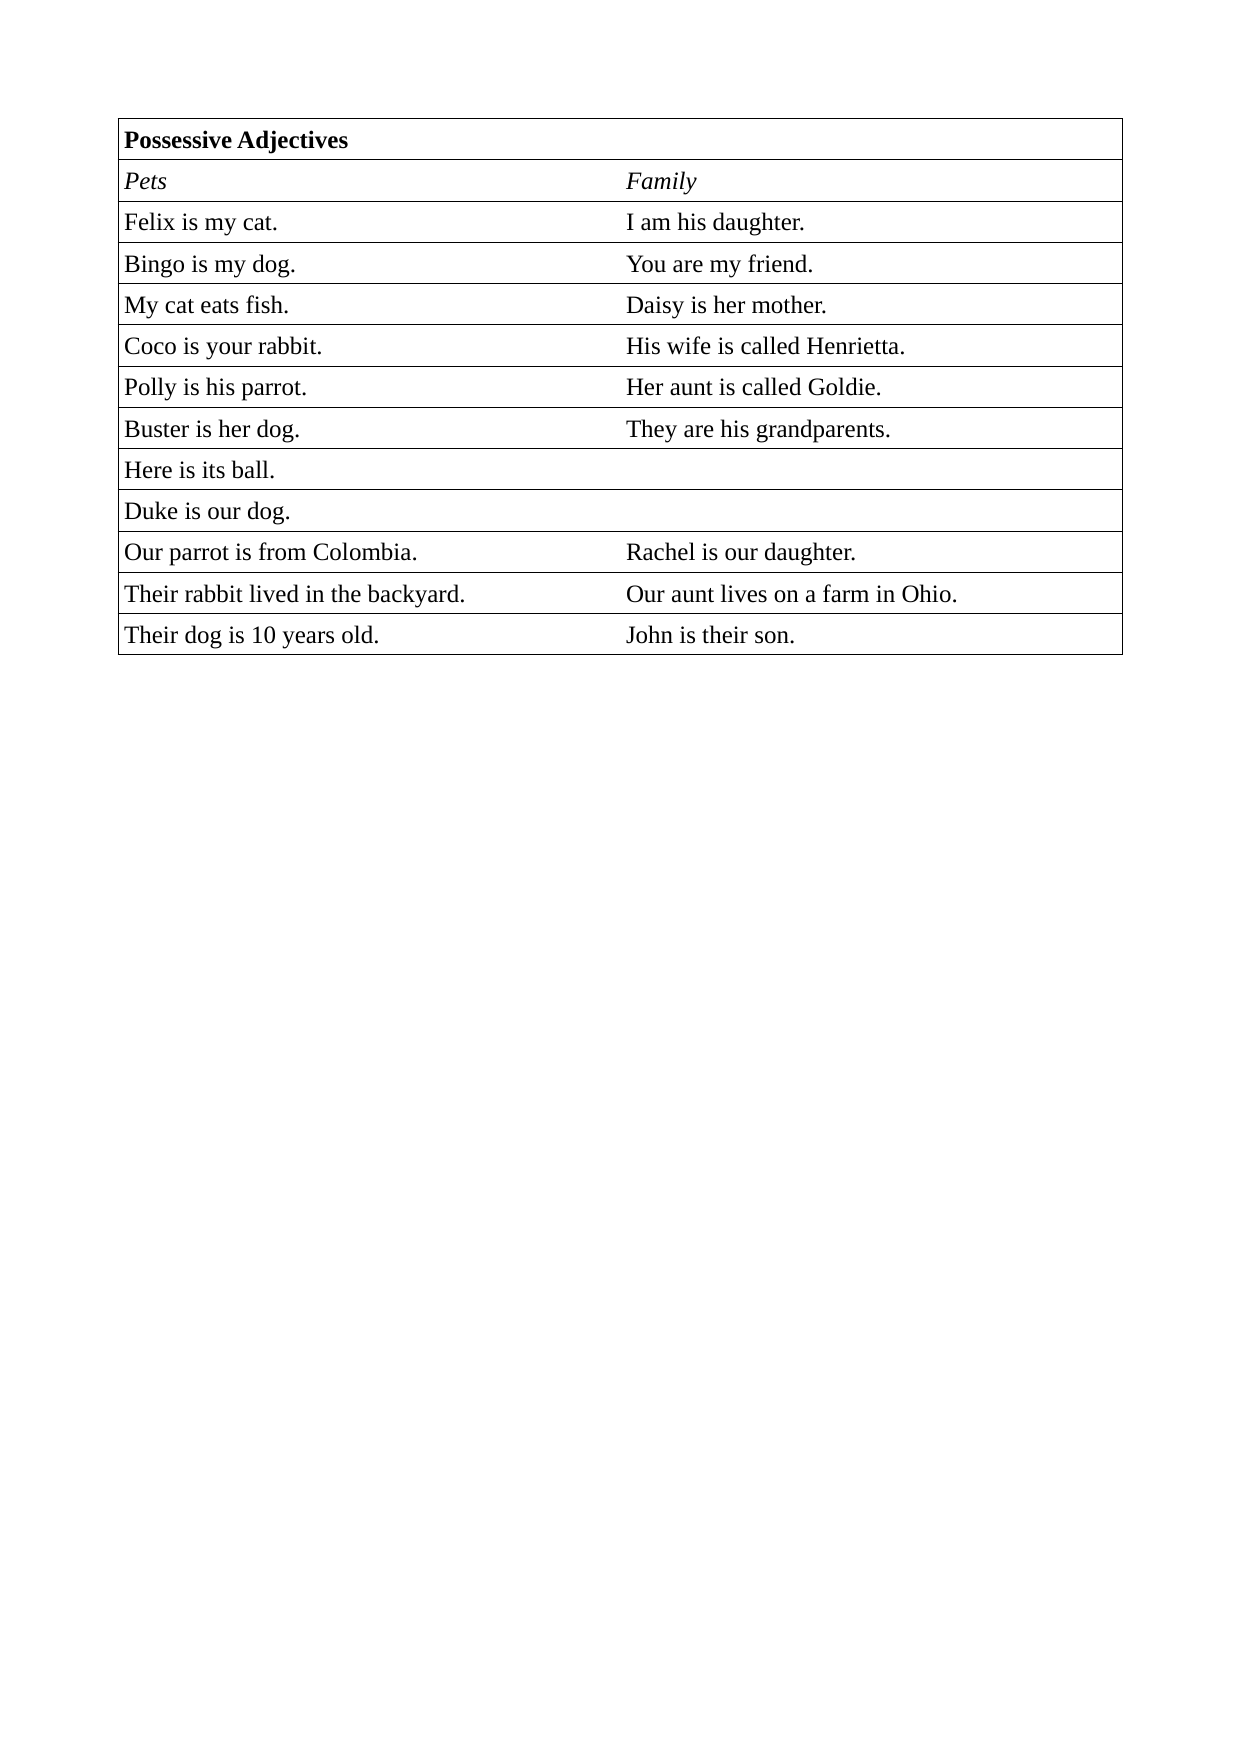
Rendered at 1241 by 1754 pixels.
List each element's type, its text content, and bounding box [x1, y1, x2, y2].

table_cell His wife is called Henrietta. [620, 325, 1122, 366]
table_cell Our aunt lives on a farm in Ohio. [620, 573, 1122, 613]
table_cell Pets [119, 160, 620, 201]
table_cell Our parrot is from Colombia. [119, 532, 620, 572]
table_cell [620, 490, 1122, 531]
table_cell Coco is your rabbit. [119, 325, 620, 366]
table_cell My cat eats fish. [119, 284, 620, 324]
table_cell They are his grandparents. [620, 408, 1122, 448]
table_cell Her aunt is called Goldie. [620, 367, 1122, 407]
table_cell Their rabbit lived in the backyard. [119, 573, 620, 613]
table_cell Buster is her dog. [119, 408, 620, 448]
table_cell Their dog is 10 years old. [119, 614, 620, 654]
table_cell Rachel is our daughter. [620, 532, 1122, 572]
table_cell Duke is our dog. [119, 490, 620, 531]
table_cell Family [620, 160, 1122, 201]
table_cell Bingo is my dog. [119, 243, 620, 283]
table_header Possessive Adjectives [119, 119, 620, 159]
table_cell I am his daughter. [620, 202, 1122, 242]
table_cell You are my friend. [620, 243, 1122, 283]
table_cell John is their son. [620, 614, 1122, 654]
table_cell Polly is his parrot. [119, 367, 620, 407]
table_cell Felix is my cat. [119, 202, 620, 242]
table_cell Here is its ball. [119, 449, 620, 489]
table_header [620, 119, 1122, 159]
table_cell [620, 449, 1122, 489]
table_cell Daisy is her mother. [620, 284, 1122, 324]
